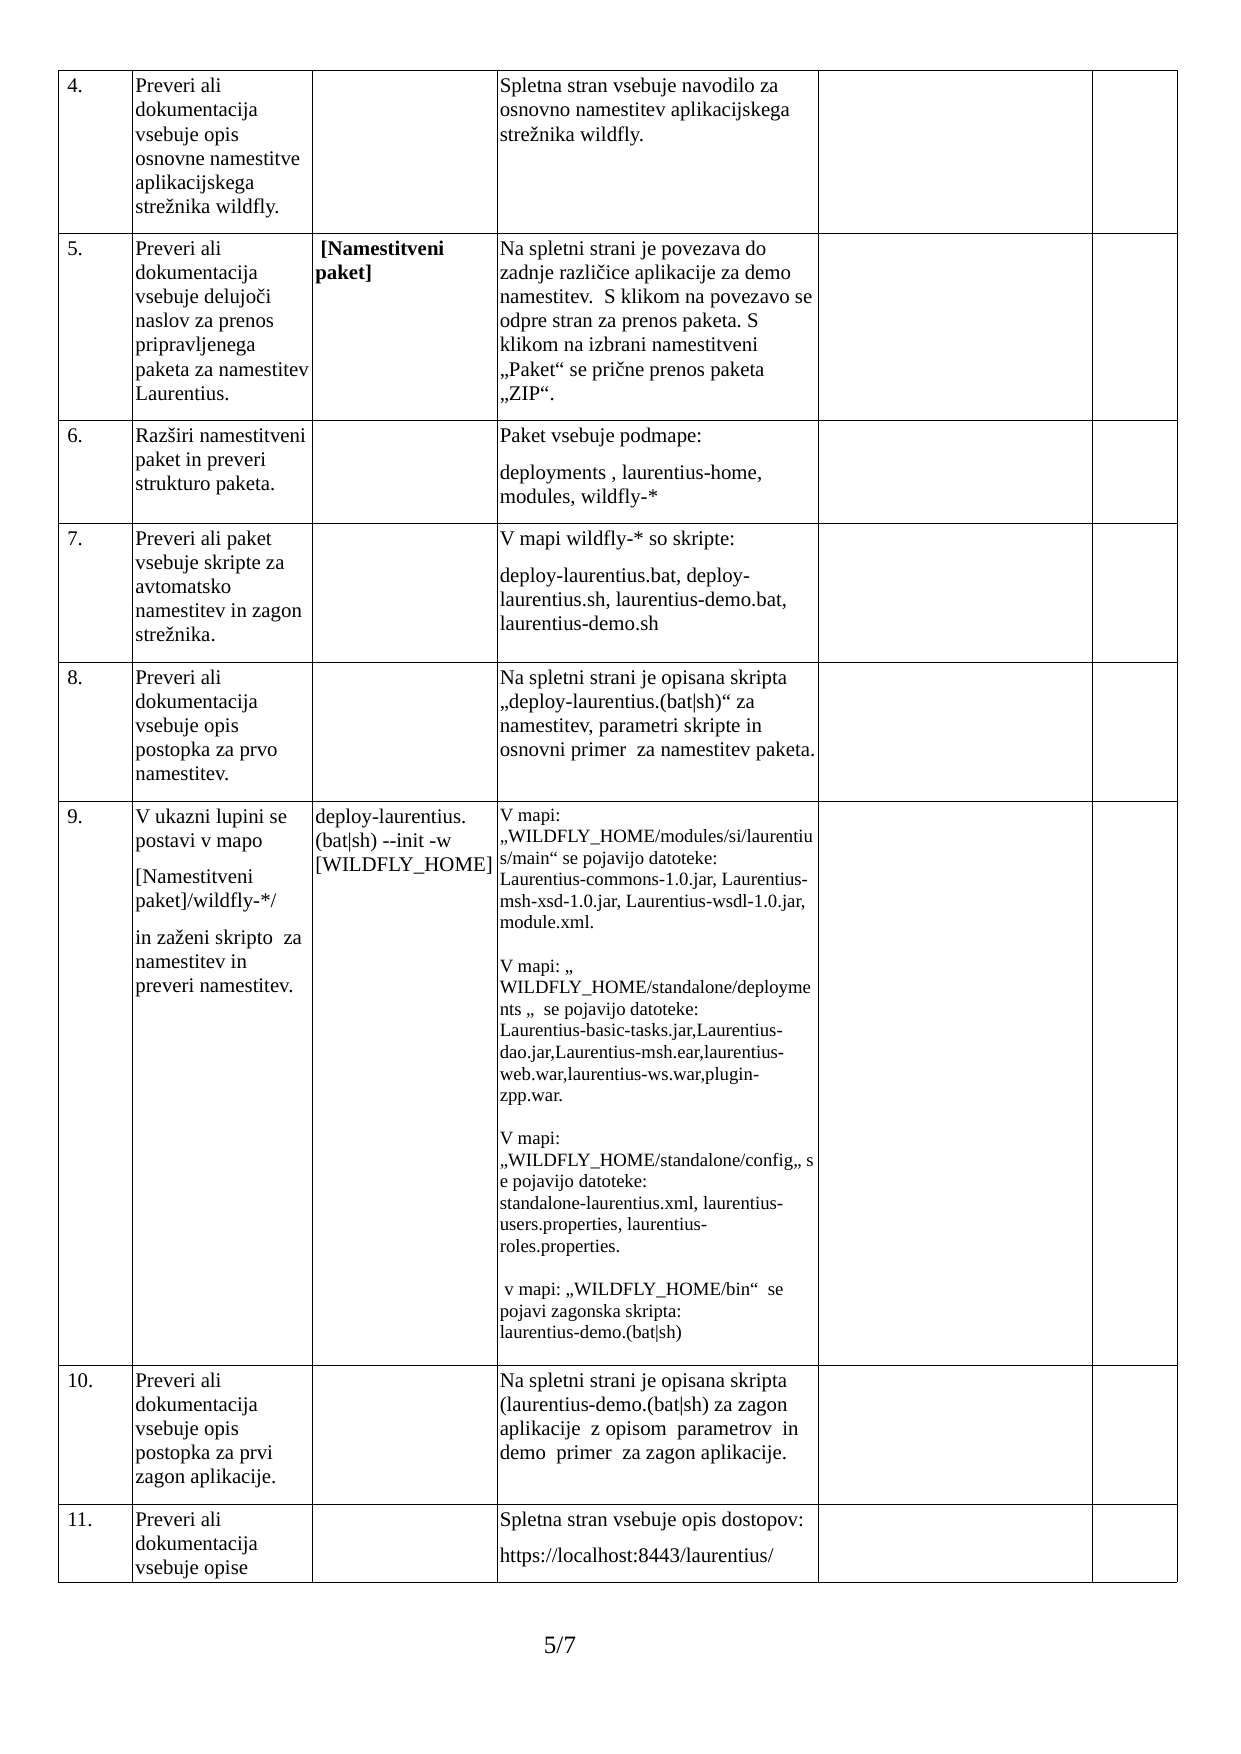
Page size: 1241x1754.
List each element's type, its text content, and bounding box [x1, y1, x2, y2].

table_cell Na spletni strani je povezava do zadnje različice aplikacije za demo namestitev. S klikom na povezavo se odpre stran za prenos paketa. S klikom na izbrani namestitveni „Paket“ se prične prenos paketa „ZIP“. [498, 234, 818, 420]
table_cell Preveri ali dokumentacija vsebuje opise [133, 1505, 312, 1582]
table_cell [313, 1505, 497, 1582]
table_cell [313, 421, 497, 523]
table_cell [1093, 234, 1177, 420]
table_cell [1093, 71, 1177, 233]
table_cell [1093, 1505, 1177, 1582]
table_cell [1093, 802, 1177, 1365]
table_cell [1093, 1366, 1177, 1503]
table_cell [1093, 421, 1177, 523]
table_cell Preveri ali dokumentacija vsebuje opis osnovne namestitve aplikacijskega strežnika wildfly. [133, 71, 312, 233]
table_cell [819, 1366, 1092, 1503]
table_cell [313, 663, 497, 801]
table_cell [Namestitveni paket] [313, 234, 497, 420]
table_cell [819, 802, 1092, 1365]
table_cell Preveri ali dokumentacija vsebuje opis postopka za prvi zagon aplikacije. [133, 1366, 312, 1503]
table_cell Na spletni strani je opisana skripta (laurentius-demo.(bat|sh) za zagon aplikacije z opisom parametrov in demo primer za zagon aplikacije. [498, 1366, 818, 1503]
table_cell [313, 1366, 497, 1503]
table_cell Preveri ali dokumentacija vsebuje delujoči naslov za prenos pripravljenega paketa za namestitev Laurentius. [133, 234, 312, 420]
table_cell Spletna stran vsebuje opis dostopov: https://localhost:8443/laurentius/ [498, 1505, 818, 1582]
table_cell [59, 802, 132, 1365]
table_cell Paket vsebuje podmape: deployments , laurentius-home, modules, wildfly-* [498, 421, 818, 523]
table_cell [59, 1505, 132, 1582]
table_cell [59, 234, 132, 420]
table_cell Na spletni strani je opisana skripta „deploy-laurentius.(bat|sh)“ za namestitev, parametri skripte in osnovni primer za namestitev paketa. [498, 663, 818, 801]
table_cell [59, 1366, 132, 1503]
table_cell [59, 71, 132, 233]
table_cell [819, 234, 1092, 420]
table_cell [59, 524, 132, 662]
table_cell [1093, 524, 1177, 662]
table_cell Razširi namestitveni paket in preveri strukturo paketa. [133, 421, 312, 523]
table_cell [313, 71, 497, 233]
table_cell [819, 421, 1092, 523]
table_cell [313, 524, 497, 662]
table_cell V mapi wildfly-* so skripte: deploy-laurentius.bat, deploy-laurentius.sh, laurentius-demo.bat, laurentius-demo.sh [498, 524, 818, 662]
table_cell V mapi: „WILDFLY_HOME/modules/si/laurentius/main“ se pojavijo datoteke: Laurentius-commons-1.0.jar, Laurentius-msh-xsd-1.0.jar, Laurentius-wsdl-1.0.jar, module.xml. V mapi: „ WILDFLY_HOME/standalone/deployments „ se pojavijo datoteke: Laurentius-basic-tasks.jar,Laurentius-dao.jar,Laurentius-msh.ear,laurentius-web.war,laurentius-ws.war,plugin-zpp.war. V mapi: „WILDFLY_HOME/standalone/config„ se pojavijo datoteke: standalone-laurentius.xml, laurentius-users.properties, laurentius-roles.properties. v mapi: „WILDFLY_HOME/bin“ se pojavi zagonska skripta: laurentius-demo.(bat|sh) [498, 802, 818, 1365]
table_cell [59, 421, 132, 523]
table_cell [819, 71, 1092, 233]
table_cell [819, 524, 1092, 662]
table_cell Spletna stran vsebuje navodilo za osnovno namestitev aplikacijskega strežnika wildfly. [498, 71, 818, 233]
table_cell Preveri ali paket vsebuje skripte za avtomatsko namestitev in zagon strežnika. [133, 524, 312, 662]
table_cell V ukazni lupini se postavi v mapo [Namestitveni paket]/wildfly-*/ in zaženi skripto za namestitev in preveri namestitev. [133, 802, 312, 1365]
table_cell [819, 663, 1092, 801]
table_cell Preveri ali dokumentacija vsebuje opis postopka za prvo namestitev. [133, 663, 312, 801]
table_cell [1093, 663, 1177, 801]
table_cell [59, 663, 132, 801]
table_cell deploy-laurentius. (bat|sh) --init -w [WILDFLY_HOME] [313, 802, 497, 1365]
table_cell [819, 1505, 1092, 1582]
